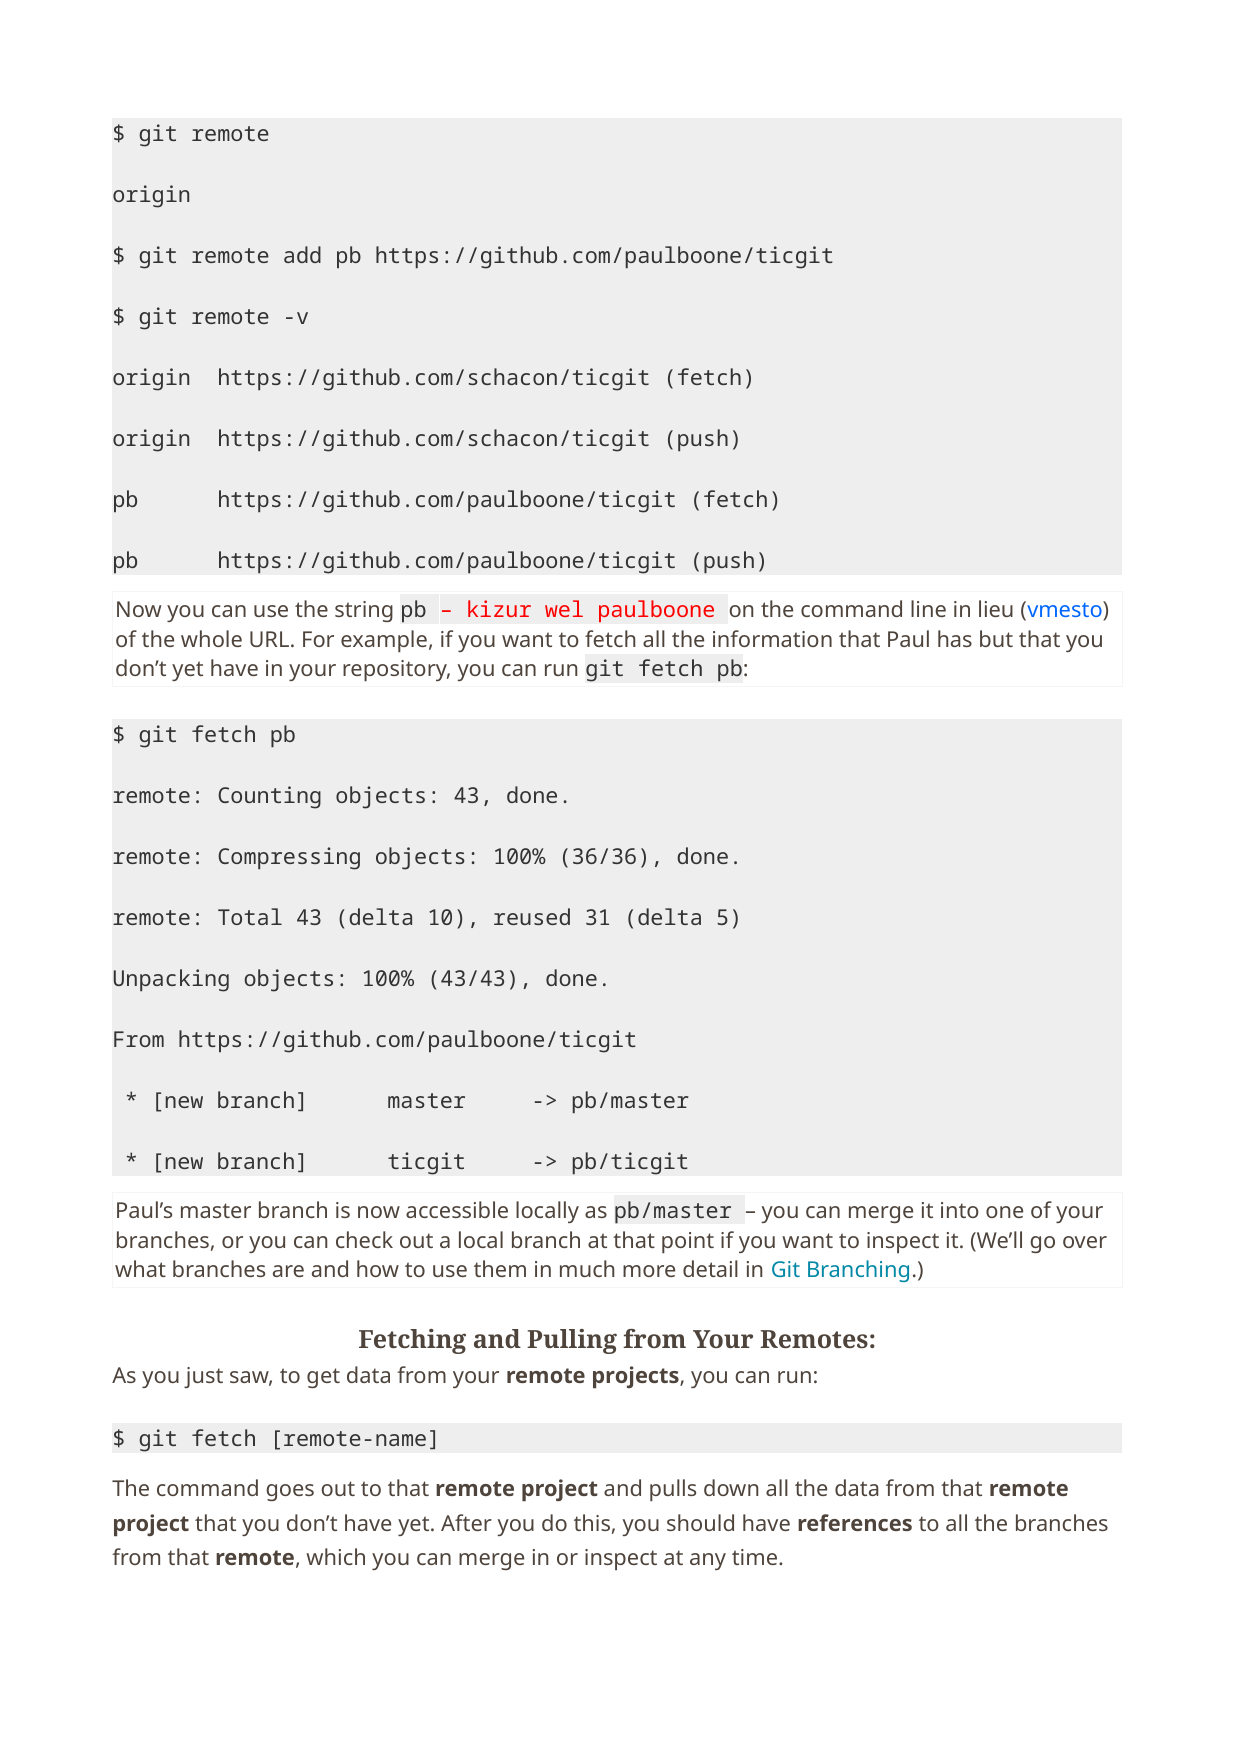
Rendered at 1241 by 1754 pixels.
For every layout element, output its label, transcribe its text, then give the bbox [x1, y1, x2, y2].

text remote: Compressing objects: 100% (36/36), done. [112, 841, 1122, 871]
text $ git remote [112, 118, 1122, 148]
text * [new branch] ticgit -> pb/ticgit [112, 1146, 1122, 1176]
text origin [112, 179, 1122, 209]
text Paul’s master branch is now accessible locally as pb/master – you can merge it into one of your branches, or you can check out a local branch at that point if you want to inspect it. (We’ll go over what branches are and how to use them in much more detail in Git Branching.) [113, 1193, 1122, 1287]
subtitle Fetching and Pulling from Your Remotes: [112, 1304, 1122, 1356]
text remote: Total 43 (delta 10), reused 31 (delta 5) [112, 902, 1122, 932]
text pb https://github.com/paulboone/ticgit (push) [112, 545, 1122, 575]
text origin https://github.com/schacon/ticgit (fetch) [112, 362, 1122, 392]
text remote: Counting objects: 43, done. [112, 780, 1122, 810]
text $ git remote add pb https://github.com/paulboone/ticgit [112, 240, 1122, 270]
text $ git remote -v [112, 301, 1122, 331]
text * [new branch] master -> pb/master [112, 1085, 1122, 1115]
text From https://github.com/paulboone/ticgit [112, 1024, 1122, 1054]
text As you just saw, to get data from your remote projects, you can run: [112, 1356, 1122, 1390]
text Unpacking objects: 100% (43/43), done. [112, 963, 1122, 993]
text $ git fetch pb [112, 719, 1122, 749]
text The command goes out to that remote project and pulls down all the data from that remote project that you don’t have yet. After you do this, you should have references to all the branches from that remote, which you can merge in or inspect at any time. [112, 1468, 1122, 1572]
text pb https://github.com/paulboone/ticgit (fetch) [112, 484, 1122, 514]
text $ git fetch [remote-name] [112, 1423, 1122, 1453]
text Now you can use the string pb – kizur wel paulboone on the command line in lieu (vmesto) of the whole URL. For example, if you want to fetch all the information that Paul has but that you don’t yet have in your repository, you can run git fetch pb: [113, 592, 1122, 686]
text origin https://github.com/schacon/ticgit (push) [112, 423, 1122, 453]
